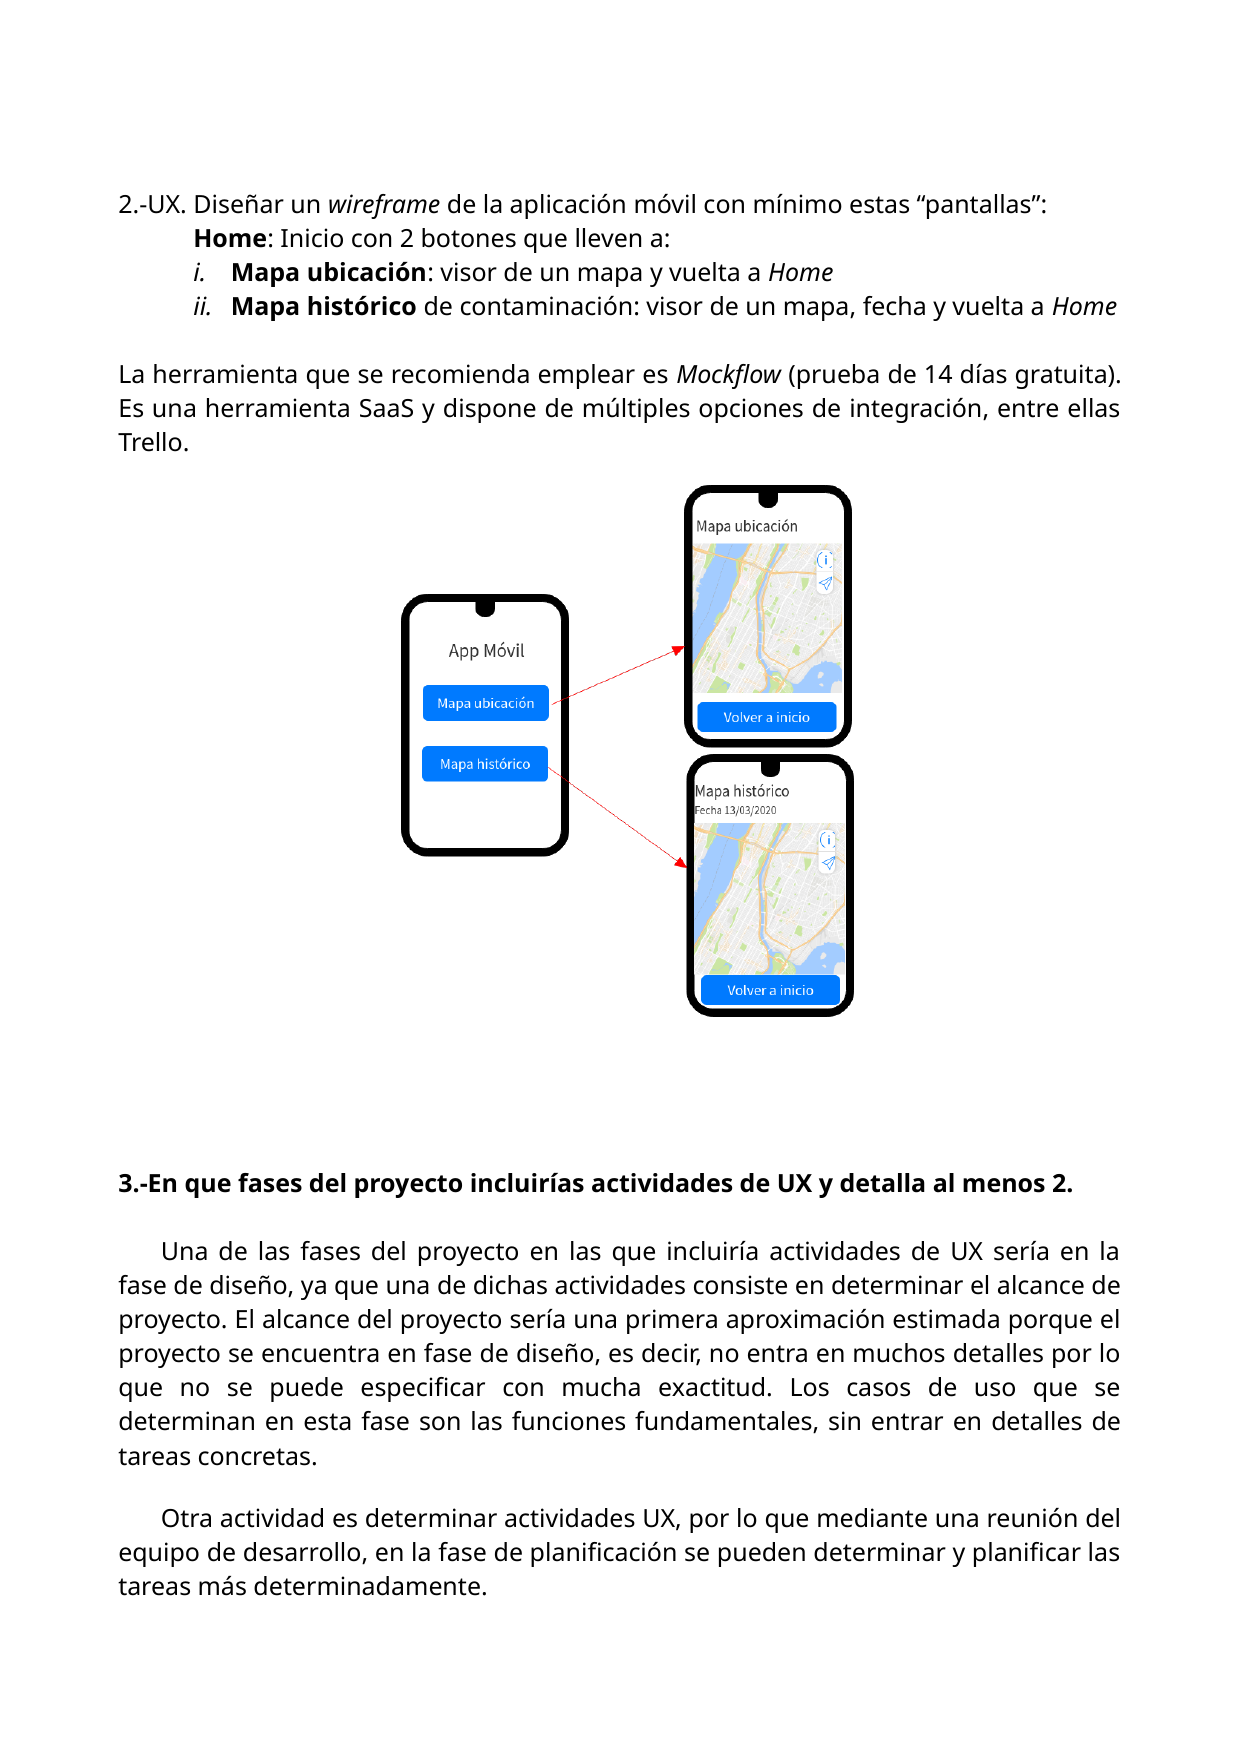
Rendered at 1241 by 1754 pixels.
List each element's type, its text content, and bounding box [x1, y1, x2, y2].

text Otra actividad es determinar actividades UX, por lo que mediante una reunión del equipo de desarrollo, en la fase de planificación se pueden determinar y planificar las tareas más determinadamente. [118, 1501, 1122, 1603]
text 2.-UX. Diseñar un wireframe de la aplicación móvil con mínimo estas “pantallas”: [118, 186, 1122, 220]
text 3.-En que fases del proyecto incluirías actividades de UX y detalla al menos 2. [118, 1166, 1122, 1200]
list Home: Inicio con 2 botones que lleven a: [156, 220, 1122, 254]
text Una de las fases del proyecto en las que incluiría actividades de UX sería en la fase de diseño, ya que una de dichas actividades consiste en determinar el alcance de proyecto. El alcance del proyecto sería una primera aproximación estimada porque el proyecto se encuentra en fase de diseño, es decir, no entra en muchos detalles por lo que no se puede especificar con mucha exactitud. Los casos de uso que se determinan en esta fase son las funciones fundamentales, sin entrar en detalles de tareas concretas. [118, 1234, 1122, 1472]
list Mapa histórico de contaminación: visor de un mapa, fecha y vuelta a Home [193, 288, 1122, 322]
text La herramienta que se recomienda emplear es Mockflow (prueba de 14 días gratuita). Es una herramienta SaaS y dispone de múltiples opciones de integración, entre ellas Trello. [118, 357, 1122, 459]
list Mapa ubicación: visor de un mapa y vuelta a Home [193, 254, 1122, 288]
picture [349, 477, 891, 1098]
